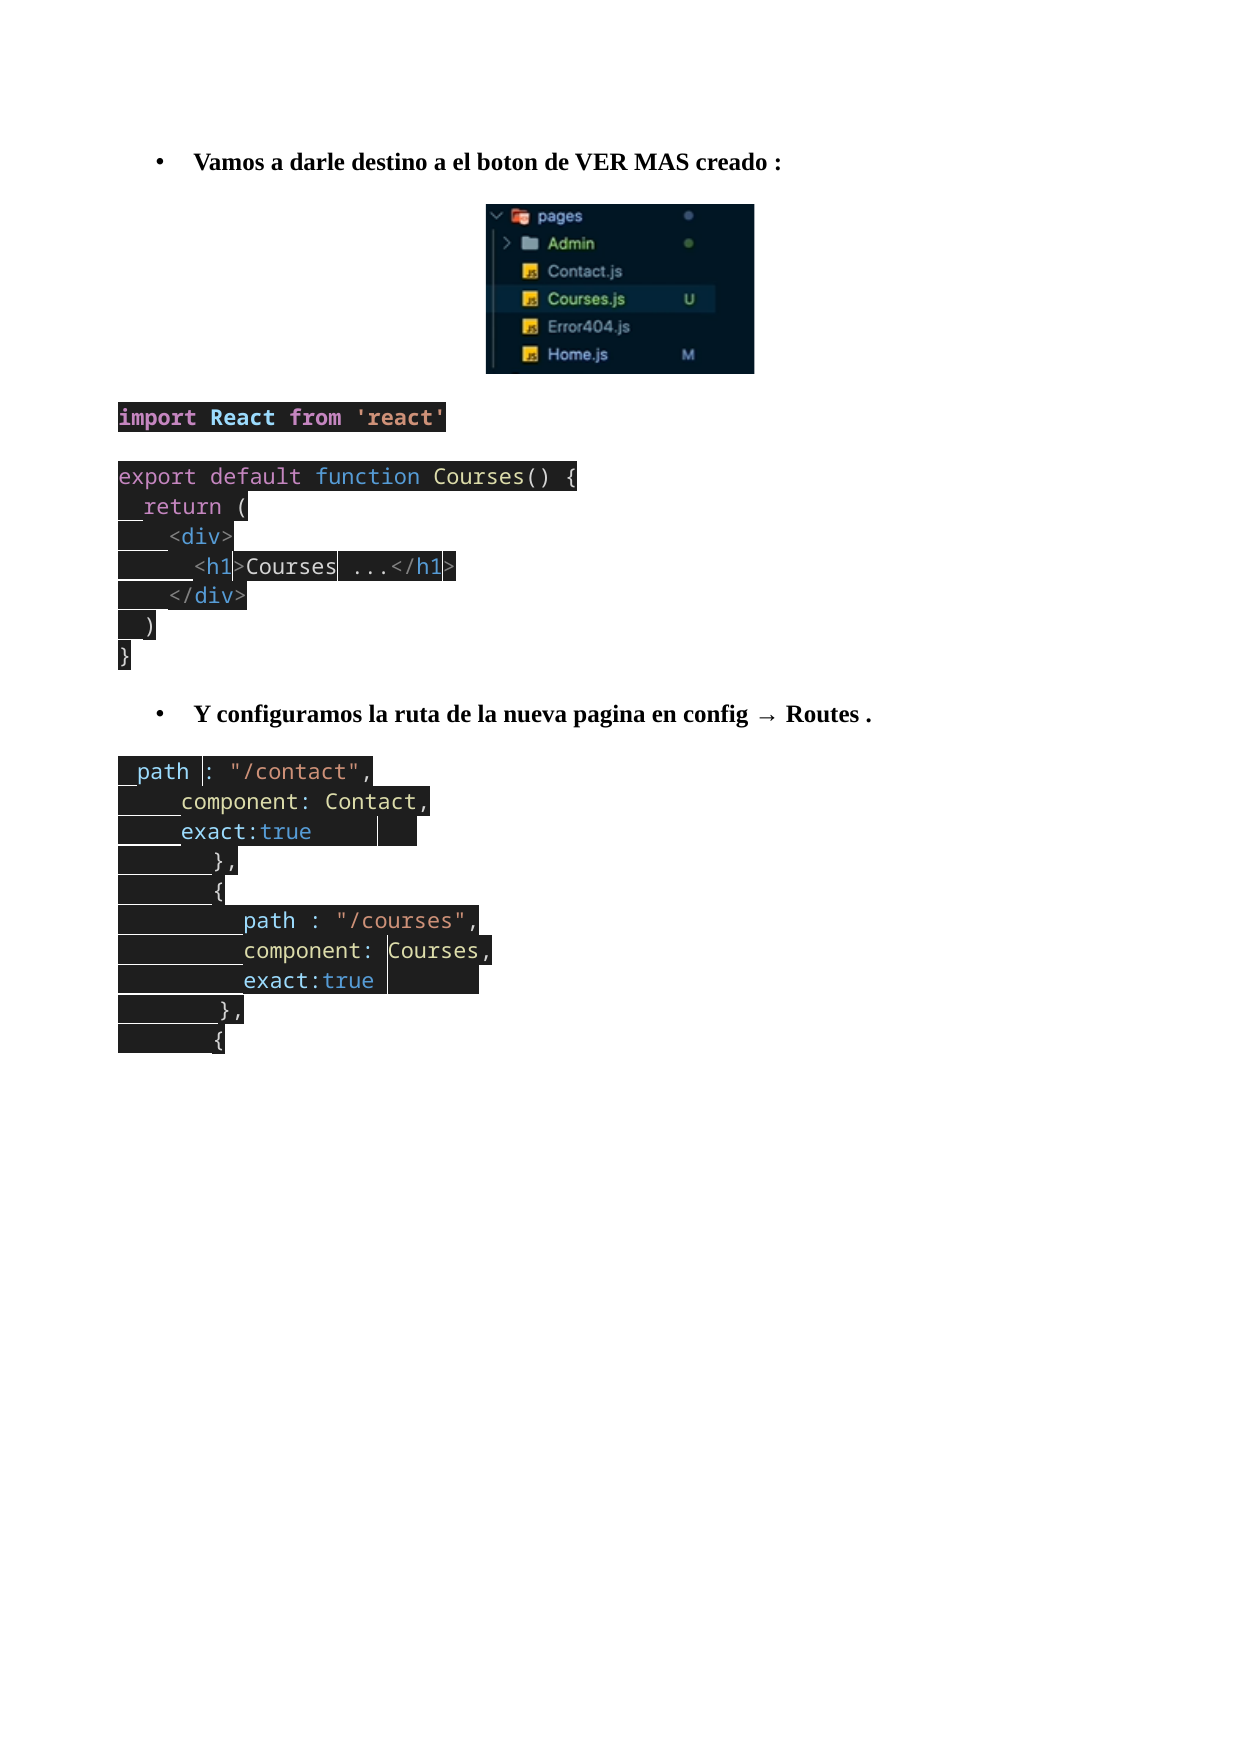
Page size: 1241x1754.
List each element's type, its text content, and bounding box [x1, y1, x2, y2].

text component: Contact, [118, 786, 1122, 816]
text { [118, 875, 1122, 905]
text <h1>Courses ...</h1> [118, 551, 1122, 581]
text path : "/courses", [118, 905, 1122, 935]
text ) [118, 610, 1122, 640]
text path : "/contact", [118, 756, 1122, 786]
text exact:true [118, 965, 1122, 994]
text }, [118, 846, 1122, 875]
text </div> [118, 581, 1122, 610]
text } [118, 640, 1122, 670]
text <div> [118, 521, 1122, 551]
text export default function Courses() { [118, 461, 1122, 491]
text }, [118, 994, 1122, 1024]
text import React from 'react' [118, 402, 1122, 432]
list Vamos a darle destino a el boton de VER MAS creado : [156, 147, 1122, 176]
text return ( [118, 491, 1122, 521]
text { [118, 1024, 1122, 1054]
text exact:true [118, 816, 1122, 846]
text component: Courses, [118, 935, 1122, 965]
picture [485, 204, 755, 374]
list Y configuramos la ruta de la nueva pagina en config → Routes . [156, 699, 1122, 727]
